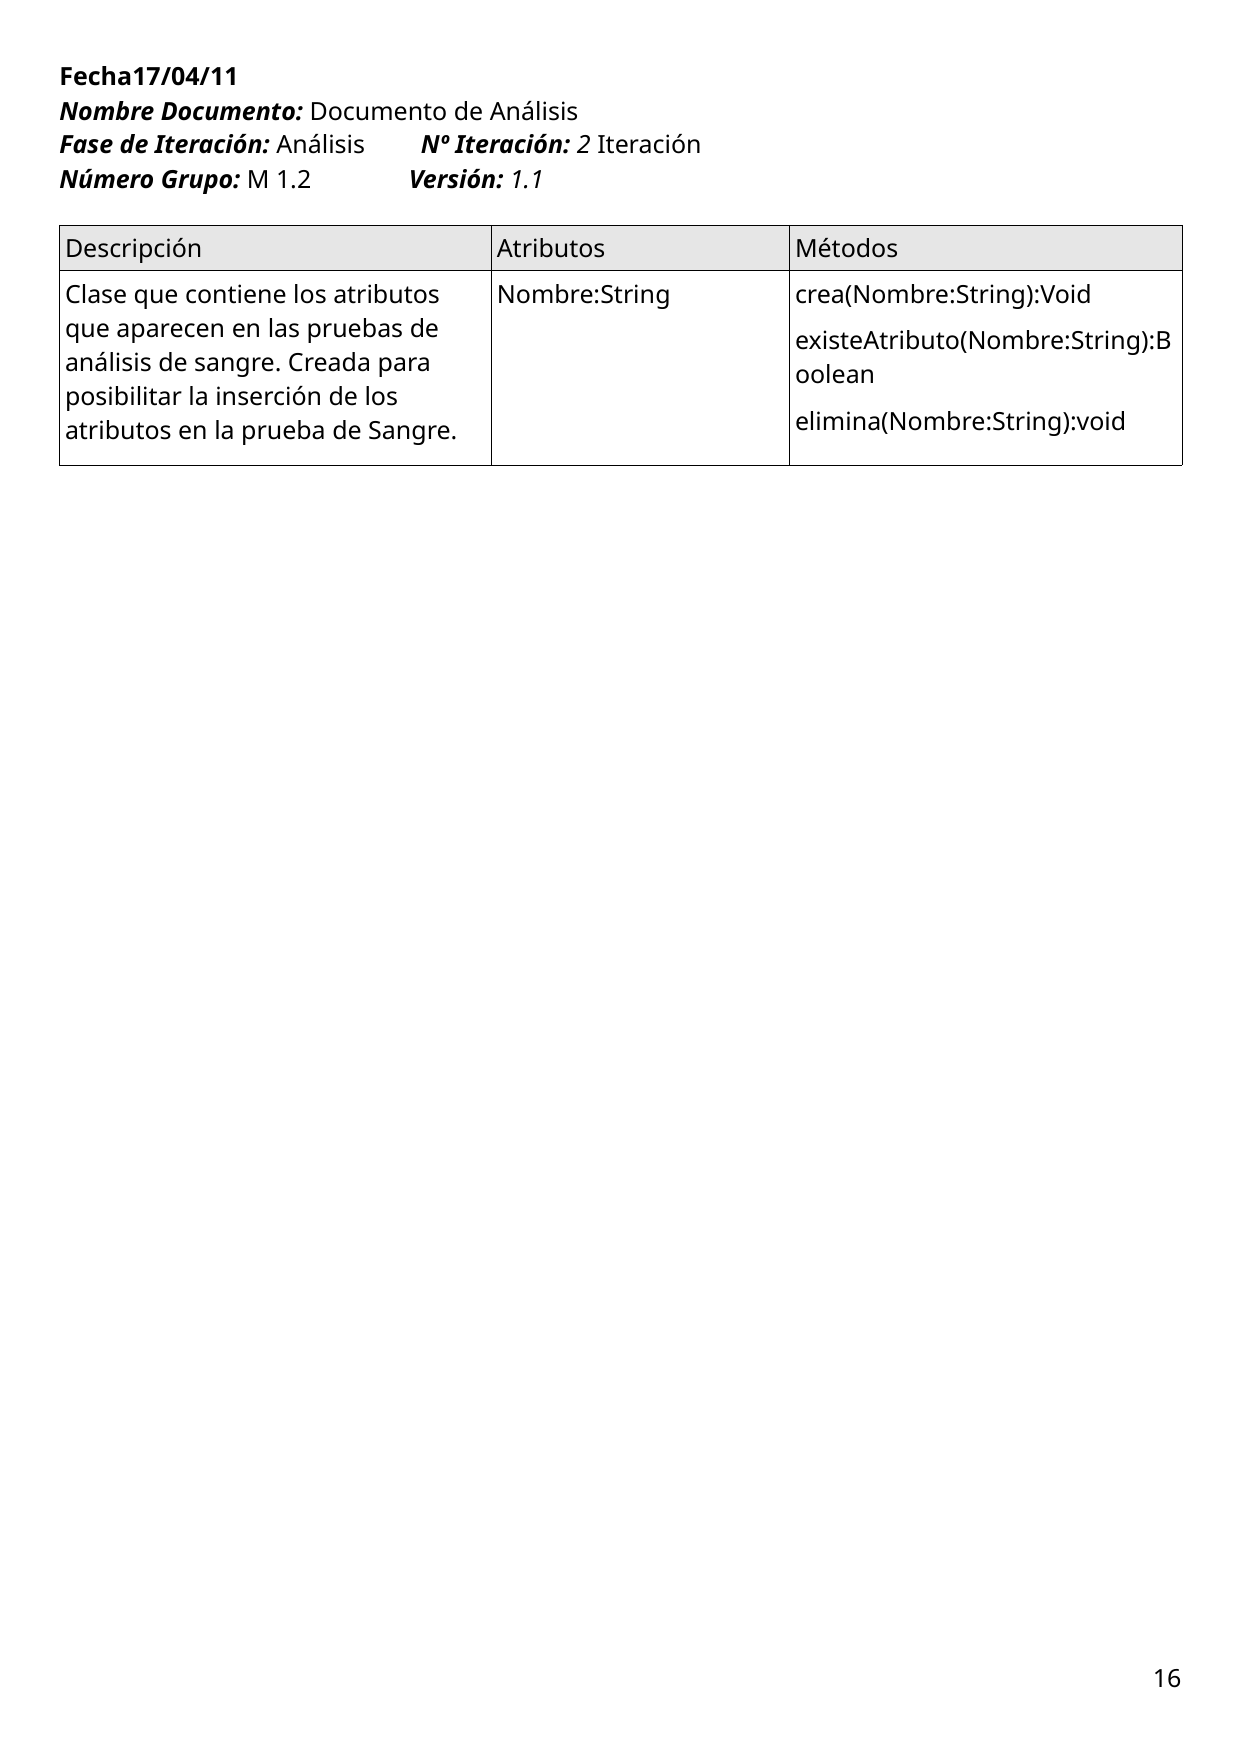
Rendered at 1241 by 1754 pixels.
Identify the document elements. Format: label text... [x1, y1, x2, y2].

table_cell Clase que contiene los atributos que aparecen en las pruebas de análisis de sangre. Creada para posibilitar la inserción de los atributos en la prueba de Sangre. [60, 271, 491, 465]
table_header Métodos [790, 226, 1182, 270]
table_header Atributos [492, 226, 789, 270]
table_cell Nombre:String [492, 271, 789, 465]
table_cell crea(Nombre:String):Void existeAtributo(Nombre:String):Boolean elimina(Nombre:String):void [790, 271, 1182, 465]
table_header Descripción [60, 226, 491, 270]
